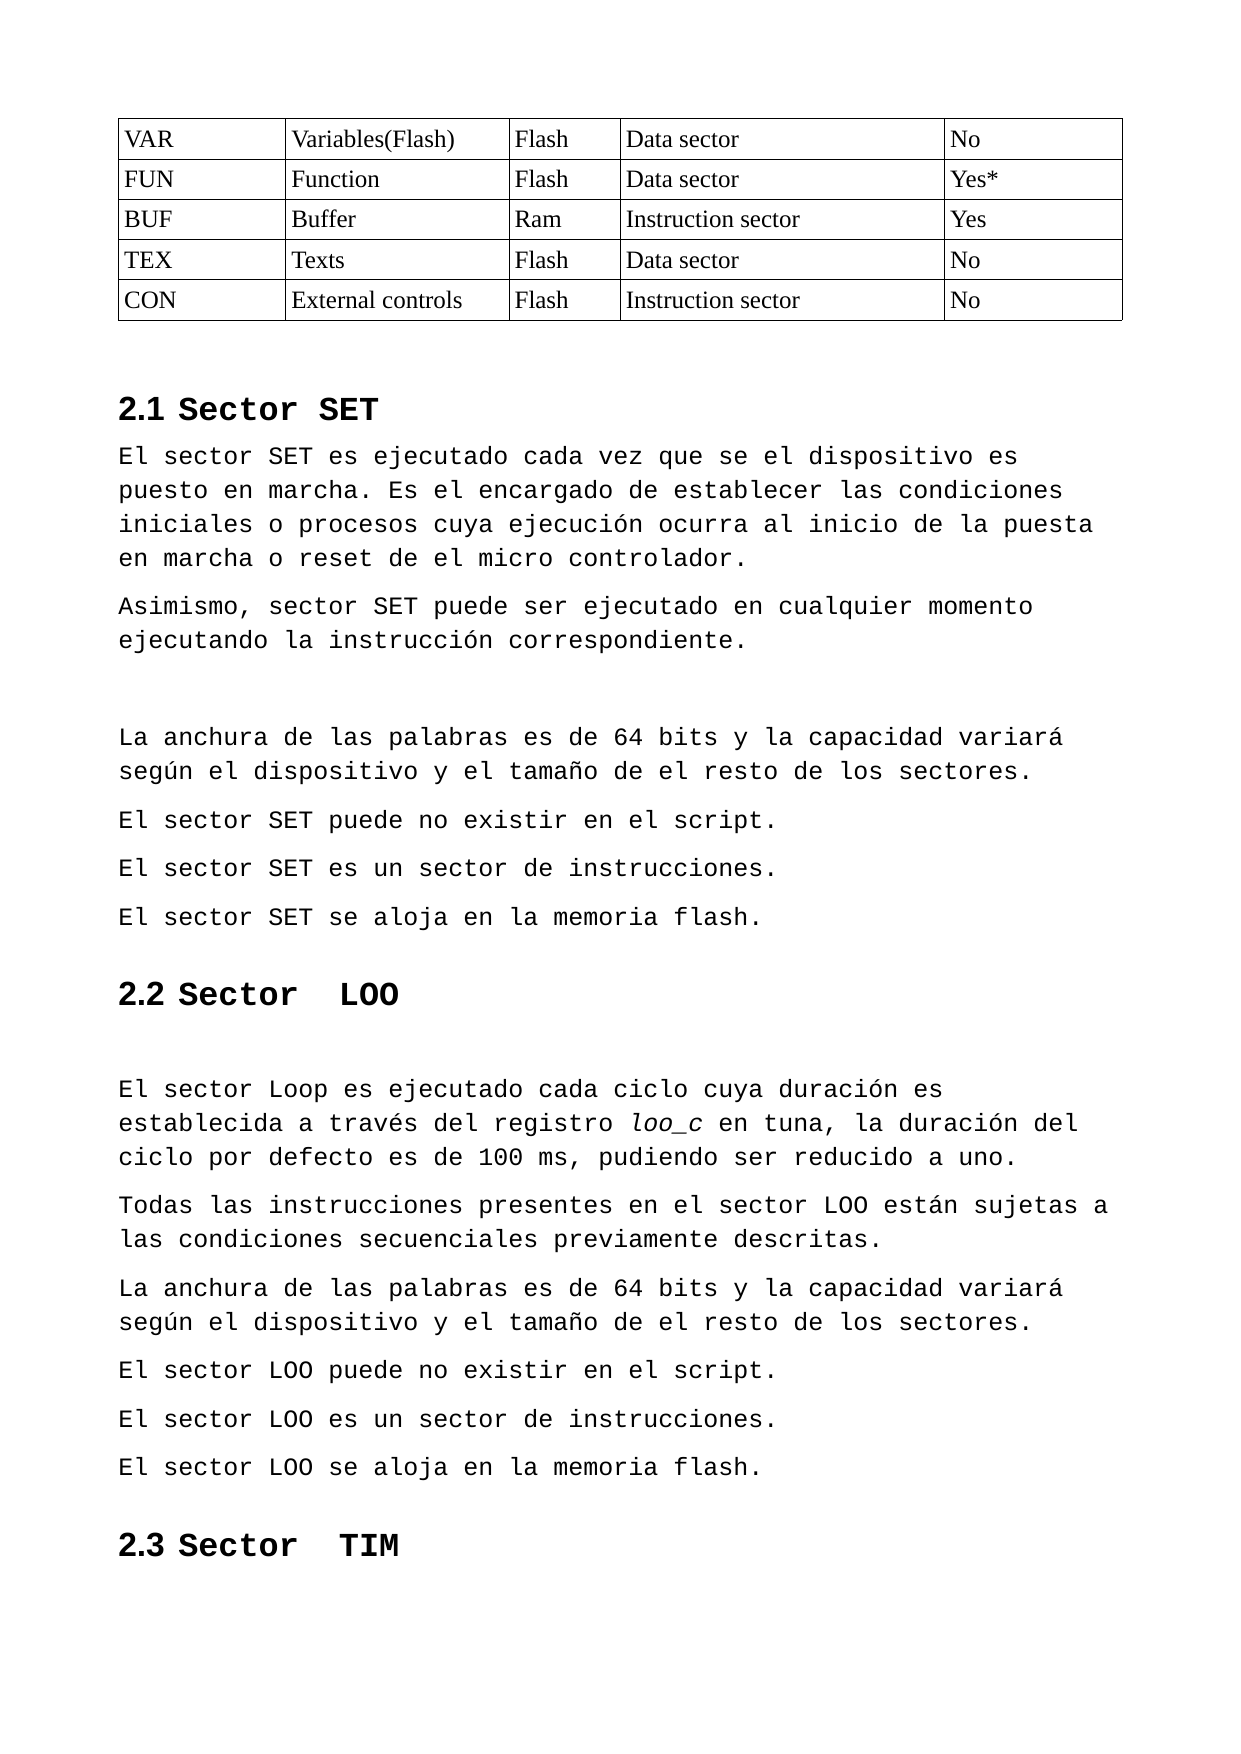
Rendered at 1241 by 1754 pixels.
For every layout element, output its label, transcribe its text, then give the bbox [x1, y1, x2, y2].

table_cell Buffer [286, 200, 509, 239]
table_cell Instruction sector [621, 200, 944, 239]
table_cell Data sector [621, 160, 944, 199]
table_cell Flash [510, 240, 620, 279]
text El sector LOO puede no existir en el script. [118, 1358, 1122, 1386]
table_cell No [945, 240, 1122, 279]
table_cell Instruction sector [621, 280, 944, 320]
text El sector SET es un sector de instrucciones. [118, 856, 1122, 884]
table_cell BUF [119, 200, 285, 239]
table_cell TEX [119, 240, 285, 279]
table_cell VAR [119, 119, 285, 158]
table_cell Flash [510, 119, 620, 158]
subtitle Sector LOO [118, 974, 1122, 1015]
table_cell Yes [945, 200, 1122, 239]
text El sector SET es ejecutado cada vez que se el dispositivo es puesto en marcha. Es el encargado de establecer las condiciones iniciales o procesos cuya ejecución ocurra al inicio de la puesta en marcha o reset de el micro controlador. [118, 443, 1122, 573]
text La anchura de las palabras es de 64 bits y la capacidad variará según el dispositivo y el tamaño de el resto de los sectores. [118, 725, 1122, 787]
table_cell Yes* [945, 160, 1122, 199]
subtitle Sector TIM [118, 1524, 1122, 1566]
text El sector LOO es un sector de instrucciones. [118, 1406, 1122, 1435]
text Asimismo, sector SET puede ser ejecutado en cualquier momento ejecutando la instrucción correspondiente. [118, 594, 1122, 656]
text El sector SET puede no existir en el script. [118, 807, 1122, 836]
table_cell No [945, 280, 1122, 320]
table_cell Function [286, 160, 509, 199]
text Todas las instrucciones presentes en el sector LOO están sujetas a las condiciones secuenciales previamente descritas. [118, 1193, 1122, 1255]
table_cell No [945, 119, 1122, 158]
table_cell Flash [510, 280, 620, 320]
table_cell Flash [510, 160, 620, 199]
text El sector LOO se aloja en la memoria flash. [118, 1455, 1122, 1483]
subtitle Sector SET [118, 389, 1122, 431]
table_cell Texts [286, 240, 509, 279]
table_cell Ram [510, 200, 620, 239]
table_cell FUN [119, 160, 285, 199]
text El sector Loop es ejecutado cada ciclo cuya duración es establecida a través del registro loo_c en tuna, la duración del ciclo por defecto es de 100 ms, pudiendo ser reducido a uno. [118, 1076, 1122, 1173]
table_cell Data sector [621, 119, 944, 158]
table_cell CON [119, 280, 285, 320]
table_cell External controls [286, 280, 509, 320]
table_cell Data sector [621, 240, 944, 279]
text La anchura de las palabras es de 64 bits y la capacidad variará según el dispositivo y el tamaño de el resto de los sectores. [118, 1275, 1122, 1338]
text El sector SET se aloja en la memoria flash. [118, 904, 1122, 933]
table_cell Variables(Flash) [286, 119, 509, 158]
